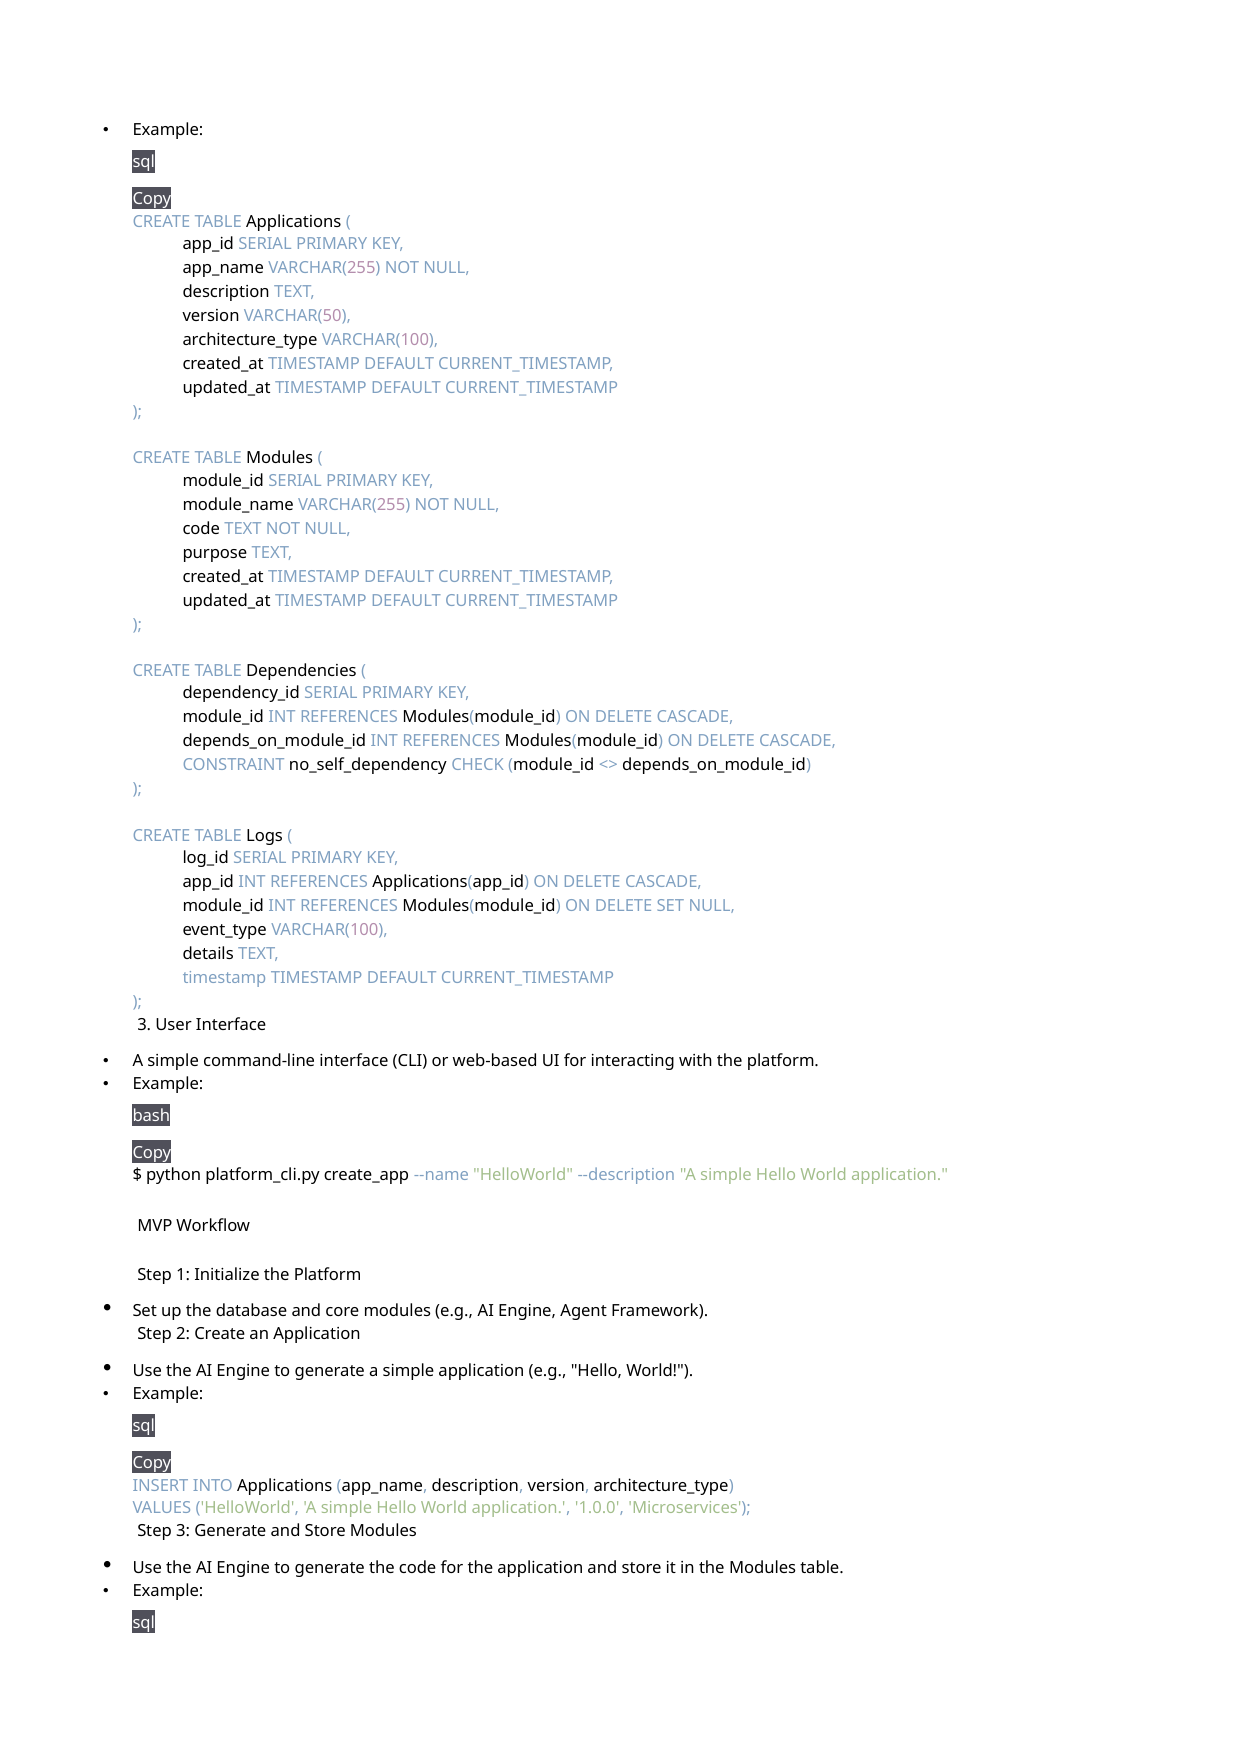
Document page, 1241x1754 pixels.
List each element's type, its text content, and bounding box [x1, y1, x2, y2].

subtitle 3. User Interface [137, 1012, 1122, 1035]
list CREATE TABLE Logs ( [118, 823, 1122, 846]
subtitle Step 1: Initialize the Platform [137, 1262, 1122, 1285]
list app_name VARCHAR(255) NOT NULL, [118, 256, 1122, 280]
list updated_at TIMESTAMP DEFAULT CURRENT_TIMESTAMP [118, 376, 1122, 400]
list Example: [118, 1072, 1122, 1094]
list sql [118, 1414, 1122, 1437]
list description TEXT, [118, 280, 1122, 304]
list Example: [118, 1578, 1122, 1601]
list ); [118, 400, 1122, 422]
list updated_at TIMESTAMP DEFAULT CURRENT_TIMESTAMP [118, 588, 1122, 612]
list depends_on_module_id INT REFERENCES Modules(module_id) ON DELETE CASCADE, [118, 729, 1122, 753]
list Use the AI Engine to generate the code for the application and store it in the Modules table. [118, 1555, 1122, 1578]
list event_type VARCHAR(100), [118, 918, 1122, 942]
list architecture_type VARCHAR(100), [118, 328, 1122, 352]
list version VARCHAR(50), [118, 304, 1122, 328]
list module_id INT REFERENCES Modules(module_id) ON DELETE CASCADE, [118, 705, 1122, 729]
list purpose TEXT, [118, 541, 1122, 564]
list ); [118, 612, 1122, 635]
list INSERT INTO Applications (app_name, description, version, architecture_type) [118, 1473, 1122, 1496]
list Copy [118, 187, 1122, 209]
list CREATE TABLE Dependencies ( [118, 659, 1122, 681]
list module_id SERIAL PRIMARY KEY, [118, 469, 1122, 493]
list sql [118, 150, 1122, 173]
list Copy [118, 1140, 1122, 1163]
list log_id SERIAL PRIMARY KEY, [118, 846, 1122, 870]
list ); [118, 990, 1122, 1012]
list Use the AI Engine to generate a simple application (e.g., "Hello, World!"). [118, 1359, 1122, 1382]
list module_name VARCHAR(255) NOT NULL, [118, 493, 1122, 517]
list details TEXT, [118, 942, 1122, 966]
list code TEXT NOT NULL, [118, 517, 1122, 541]
list Example: [118, 1382, 1122, 1404]
list app_id INT REFERENCES Applications(app_id) ON DELETE CASCADE, [118, 870, 1122, 894]
list A simple command-line interface (CLI) or web-based UI for interacting with the platform. [118, 1049, 1122, 1072]
subtitle MVP Workflow [137, 1214, 1122, 1237]
list dependency_id SERIAL PRIMARY KEY, [118, 681, 1122, 705]
list CREATE TABLE Modules ( [118, 446, 1122, 469]
list created_at TIMESTAMP DEFAULT CURRENT_TIMESTAMP, [118, 352, 1122, 376]
list CREATE TABLE Applications ( [118, 209, 1122, 232]
list Copy [118, 1451, 1122, 1473]
list Example: [118, 118, 1122, 141]
list $ python platform_cli.py create_app --name "HelloWorld" --description "A simple Hello World application." [118, 1163, 1122, 1186]
list Set up the database and core modules (e.g., AI Engine, Agent Framework). [118, 1299, 1122, 1322]
list CONSTRAINT no_self_dependency CHECK (module_id <> depends_on_module_id) [118, 753, 1122, 777]
subtitle Step 2: Create an Application [137, 1322, 1122, 1345]
list sql [118, 1610, 1122, 1633]
list module_id INT REFERENCES Modules(module_id) ON DELETE SET NULL, [118, 894, 1122, 918]
subtitle Step 3: Generate and Store Modules [137, 1518, 1122, 1541]
list VALUES ('HelloWorld', 'A simple Hello World application.', '1.0.0', 'Microservices'); [118, 1496, 1122, 1518]
list timestamp TIMESTAMP DEFAULT CURRENT_TIMESTAMP [118, 966, 1122, 990]
list created_at TIMESTAMP DEFAULT CURRENT_TIMESTAMP, [118, 564, 1122, 588]
list bash [118, 1104, 1122, 1126]
list ); [118, 777, 1122, 800]
list app_id SERIAL PRIMARY KEY, [118, 232, 1122, 256]
